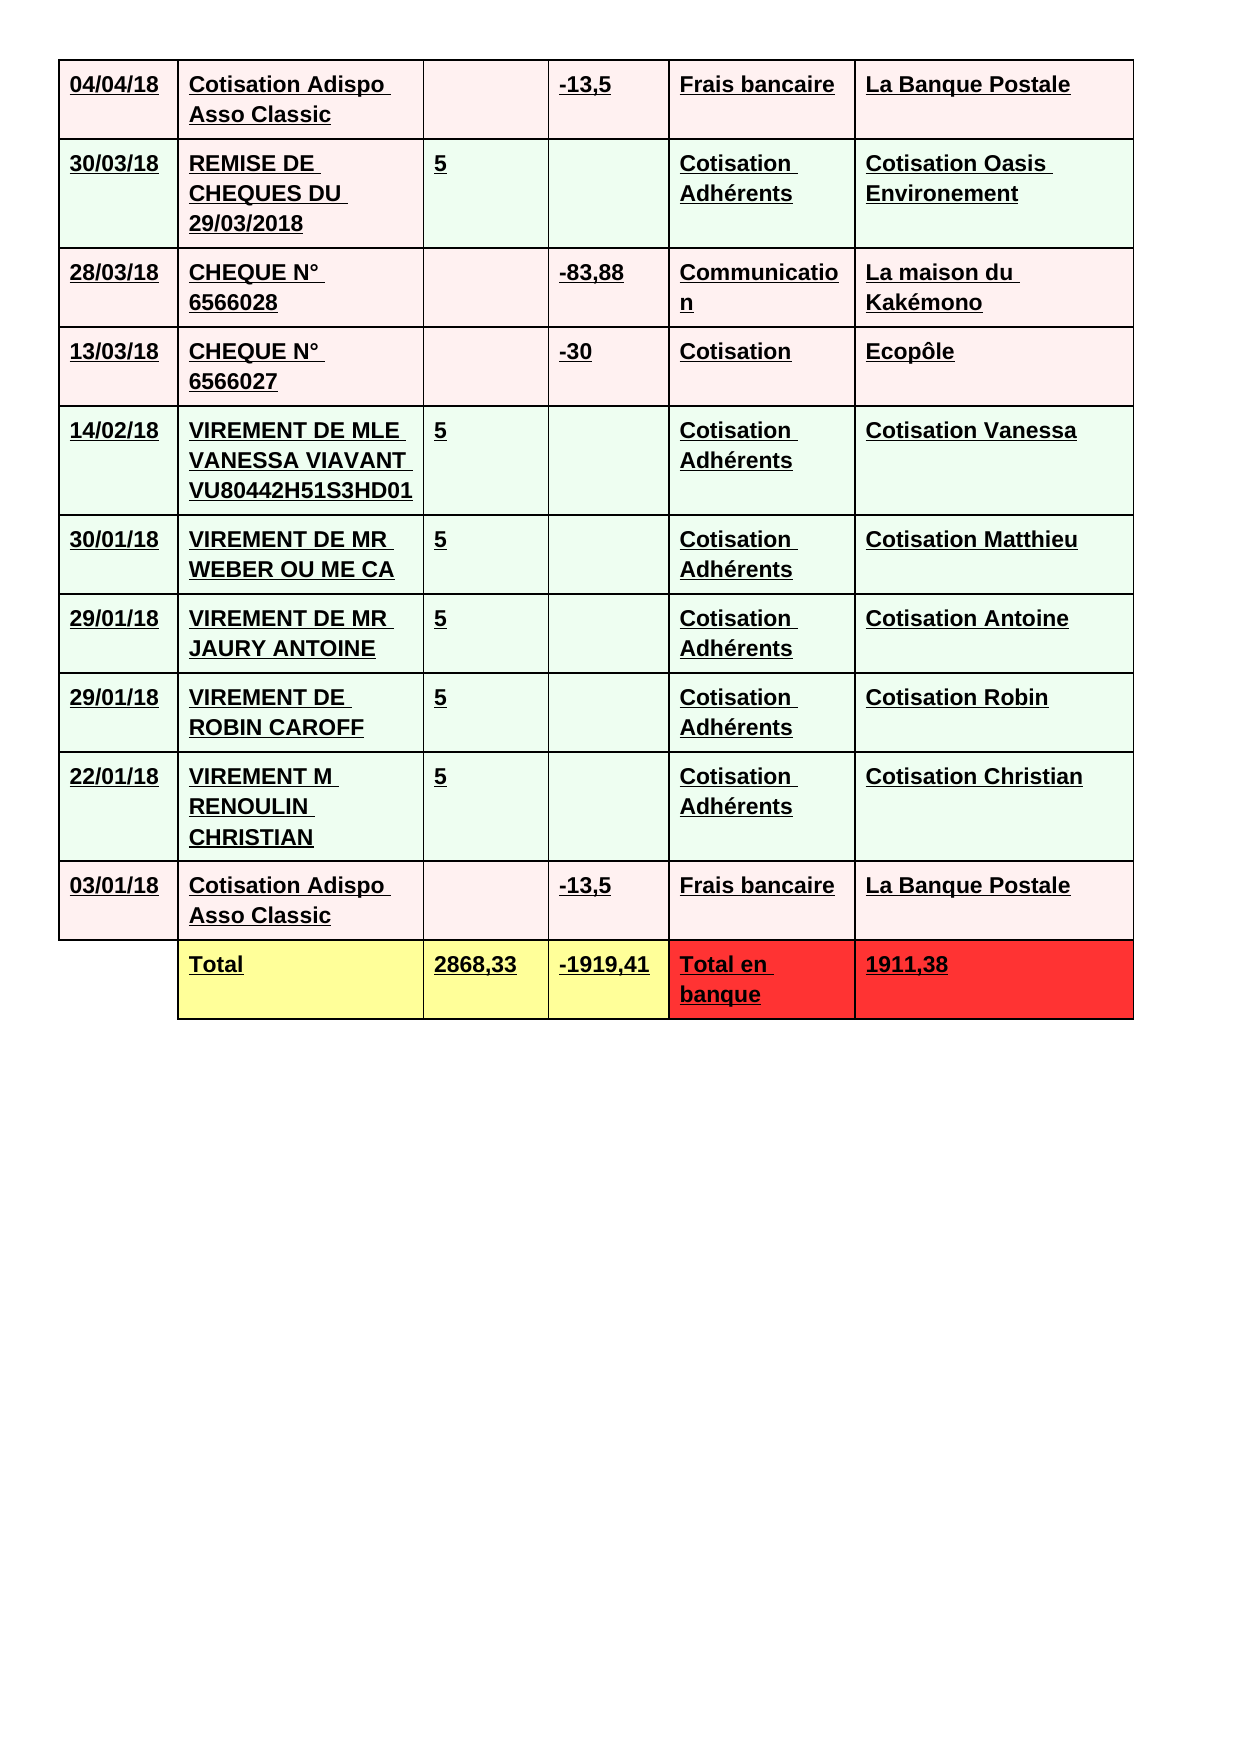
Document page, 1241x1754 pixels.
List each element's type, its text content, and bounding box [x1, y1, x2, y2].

table_cell Cotisation Adispo Asso Classic [179, 61, 423, 138]
table_cell Cotisation Christian [856, 753, 1133, 860]
table_cell Ecopôle [856, 328, 1133, 405]
table_cell Cotisation Vanessa [856, 407, 1133, 514]
table_cell CHEQUE N° 6566028 [179, 249, 423, 326]
table_cell 5 [424, 674, 548, 751]
table_cell 13/03/18 [60, 328, 177, 405]
table_cell VIREMENT M RENOULIN CHRISTIAN [179, 753, 423, 860]
table_cell Cotisation [670, 328, 854, 405]
table_cell Communication [670, 249, 854, 326]
table_cell 22/01/18 [60, 753, 177, 860]
table_cell [549, 516, 668, 593]
table_cell 04/04/18 [60, 61, 177, 138]
table_cell CHEQUE N° 6566027 [179, 328, 423, 405]
table_cell VIREMENT DE ROBIN CAROFF [179, 674, 423, 751]
table_cell [549, 140, 668, 247]
table_cell Cotisation Adhérents [670, 753, 854, 860]
table_cell Cotisation Adhérents [670, 516, 854, 593]
table_cell -13,5 [549, 862, 668, 939]
table_cell Cotisation Adispo Asso Classic [179, 862, 423, 939]
table_cell La Banque Postale [856, 862, 1133, 939]
table_cell -1919,41 [549, 941, 668, 1018]
table_cell Cotisation Antoine [856, 595, 1133, 672]
table_cell VIREMENT DE MR JAURY ANTOINE [179, 595, 423, 672]
table_cell -30 [549, 328, 668, 405]
table_cell Frais bancaire [670, 61, 854, 138]
table_cell Frais bancaire [670, 862, 854, 939]
table_cell 2868,33 [424, 941, 548, 1018]
table_cell 14/02/18 [60, 407, 177, 514]
table_cell 5 [424, 140, 548, 247]
table_cell Cotisation Adhérents [670, 407, 854, 514]
table_cell Cotisation Matthieu [856, 516, 1133, 593]
table_cell Cotisation Adhérents [670, 595, 854, 672]
table_cell 5 [424, 595, 548, 672]
table_cell [549, 407, 668, 514]
table_cell Cotisation Robin [856, 674, 1133, 751]
table_cell REMISE DE CHEQUES DU 29/03/2018 [179, 140, 423, 247]
table_cell 5 [424, 753, 548, 860]
table_cell Cotisation Adhérents [670, 140, 854, 247]
table_cell 03/01/18 [60, 862, 177, 939]
table_cell -83,88 [549, 249, 668, 326]
table_cell [549, 595, 668, 672]
table_cell [424, 61, 548, 138]
table_cell La Banque Postale [856, 61, 1133, 138]
table_cell [424, 249, 548, 326]
table_cell Total [179, 941, 423, 1018]
table_cell Total en banque [670, 941, 854, 1018]
table_cell 30/01/18 [60, 516, 177, 593]
table_cell 29/01/18 [60, 595, 177, 672]
table_cell 5 [424, 516, 548, 593]
table_cell 30/03/18 [60, 140, 177, 247]
table_cell 28/03/18 [60, 249, 177, 326]
table_cell Cotisation Adhérents [670, 674, 854, 751]
table_cell -13,5 [549, 61, 668, 138]
table_cell [549, 753, 668, 860]
table_cell Cotisation Oasis Environement [856, 140, 1133, 247]
table_cell VIREMENT DE MLE VANESSA VIAVANT VU80442H51S3HD01 [179, 407, 423, 514]
table_cell [59, 941, 177, 1018]
table_cell [424, 328, 548, 405]
table_cell 5 [424, 407, 548, 514]
table_cell 29/01/18 [60, 674, 177, 751]
table_cell La maison du Kakémono [856, 249, 1133, 326]
table_cell VIREMENT DE MR WEBER OU ME CA [179, 516, 423, 593]
table_cell [424, 862, 548, 939]
table_cell 1911,38 [856, 941, 1133, 1018]
table_cell [549, 674, 668, 751]
